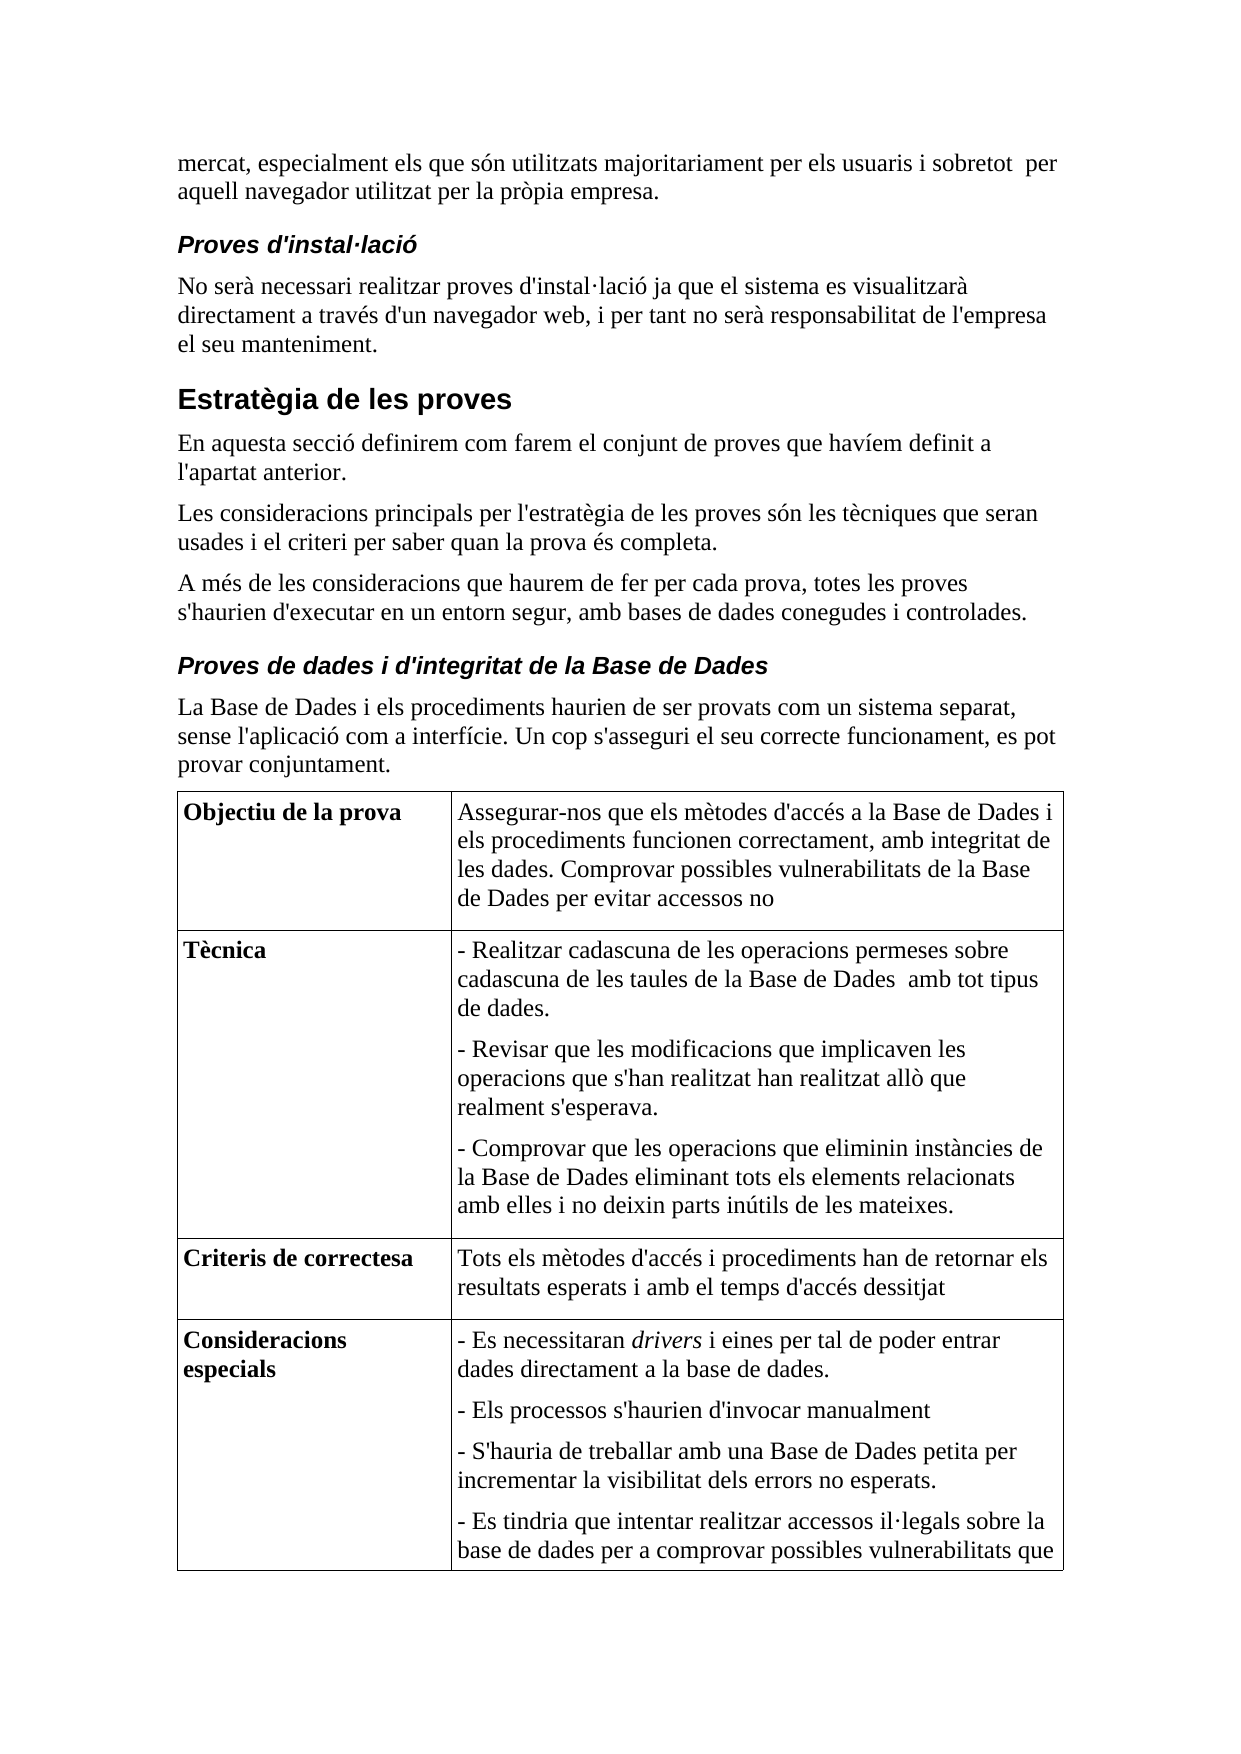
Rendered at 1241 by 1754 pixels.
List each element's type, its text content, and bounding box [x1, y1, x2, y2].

text A més de les consideracions que haurem de fer per cada prova, totes les proves s'haurien d'executar en un entorn segur, amb bases de dades conegudes i controlades. [177, 568, 1063, 626]
text mercat, especialment els que són utilitzats majoritariament per els usuaris i sobretot per aquell navegador utilitzat per la pròpia empresa. [177, 148, 1063, 205]
subtitle Estratègia de les proves [177, 382, 1063, 416]
table_cell Tots els mètodes d'accés i procediments han de retornar els resultats esperats i amb el temps d'accés dessitjat [452, 1239, 1063, 1319]
text Les consideracions principals per l'estratègia de les proves són les tècniques que seran usades i el criteri per saber quan la prova és completa. [177, 498, 1063, 556]
table_cell Tècnica [178, 931, 451, 1238]
table_cell - Realitzar cadascuna de les operacions permeses sobre cadascuna de les taules de la Base de Dades amb tot tipus de dades. - Revisar que les modificacions que implicaven les operacions que s'han realitzat han realitzat allò que realment s'esperava. - Comprovar que les operacions que eliminin instàncies de la Base de Dades eliminant tots els elements relacionats amb elles i no deixin parts inútils de les mateixes. [452, 931, 1063, 1238]
table_header Assegurar-nos que els mètodes d'accés a la Base de Dades i els procediments funcionen correctament, amb integritat de les dades. Comprovar possibles vulnerabilitats de la Base de Dades per evitar accessos no [452, 792, 1063, 930]
subtitle Proves d'instal·lació [177, 230, 1063, 259]
text No serà necessari realitzar proves d'instal·lació ja que el sistema es visualitzarà directament a través d'un navegador web, i per tant no serà responsabilitat de l'empresa el seu manteniment. [177, 271, 1063, 357]
text En aquesta secció definirem com farem el conjunt de proves que havíem definit a l'apartat anterior. [177, 428, 1063, 486]
table_header Objectiu de la prova [178, 792, 451, 930]
subtitle Proves de dades i d'integritat de la Base de Dades [177, 651, 1063, 679]
table_cell - Es necessitaran drivers i eines per tal de poder entrar dades directament a la base de dades. - Els processos s'haurien d'invocar manualment - S'hauria de treballar amb una Base de Dades petita per incrementar la visibilitat dels errors no esperats. - Es tindria que intentar realitzar accessos il·legals sobre la base de dades per a comprovar possibles vulnerabilitats que [452, 1320, 1063, 1569]
text La Base de Dades i els procediments haurien de ser provats com un sistema separat, sense l'aplicació com a interfície. Un cop s'asseguri el seu correcte funcionament, es pot provar conjuntament. [177, 692, 1063, 778]
table_cell Criteris de correctesa [178, 1239, 451, 1319]
table_cell Consideracions especials [178, 1320, 451, 1569]
